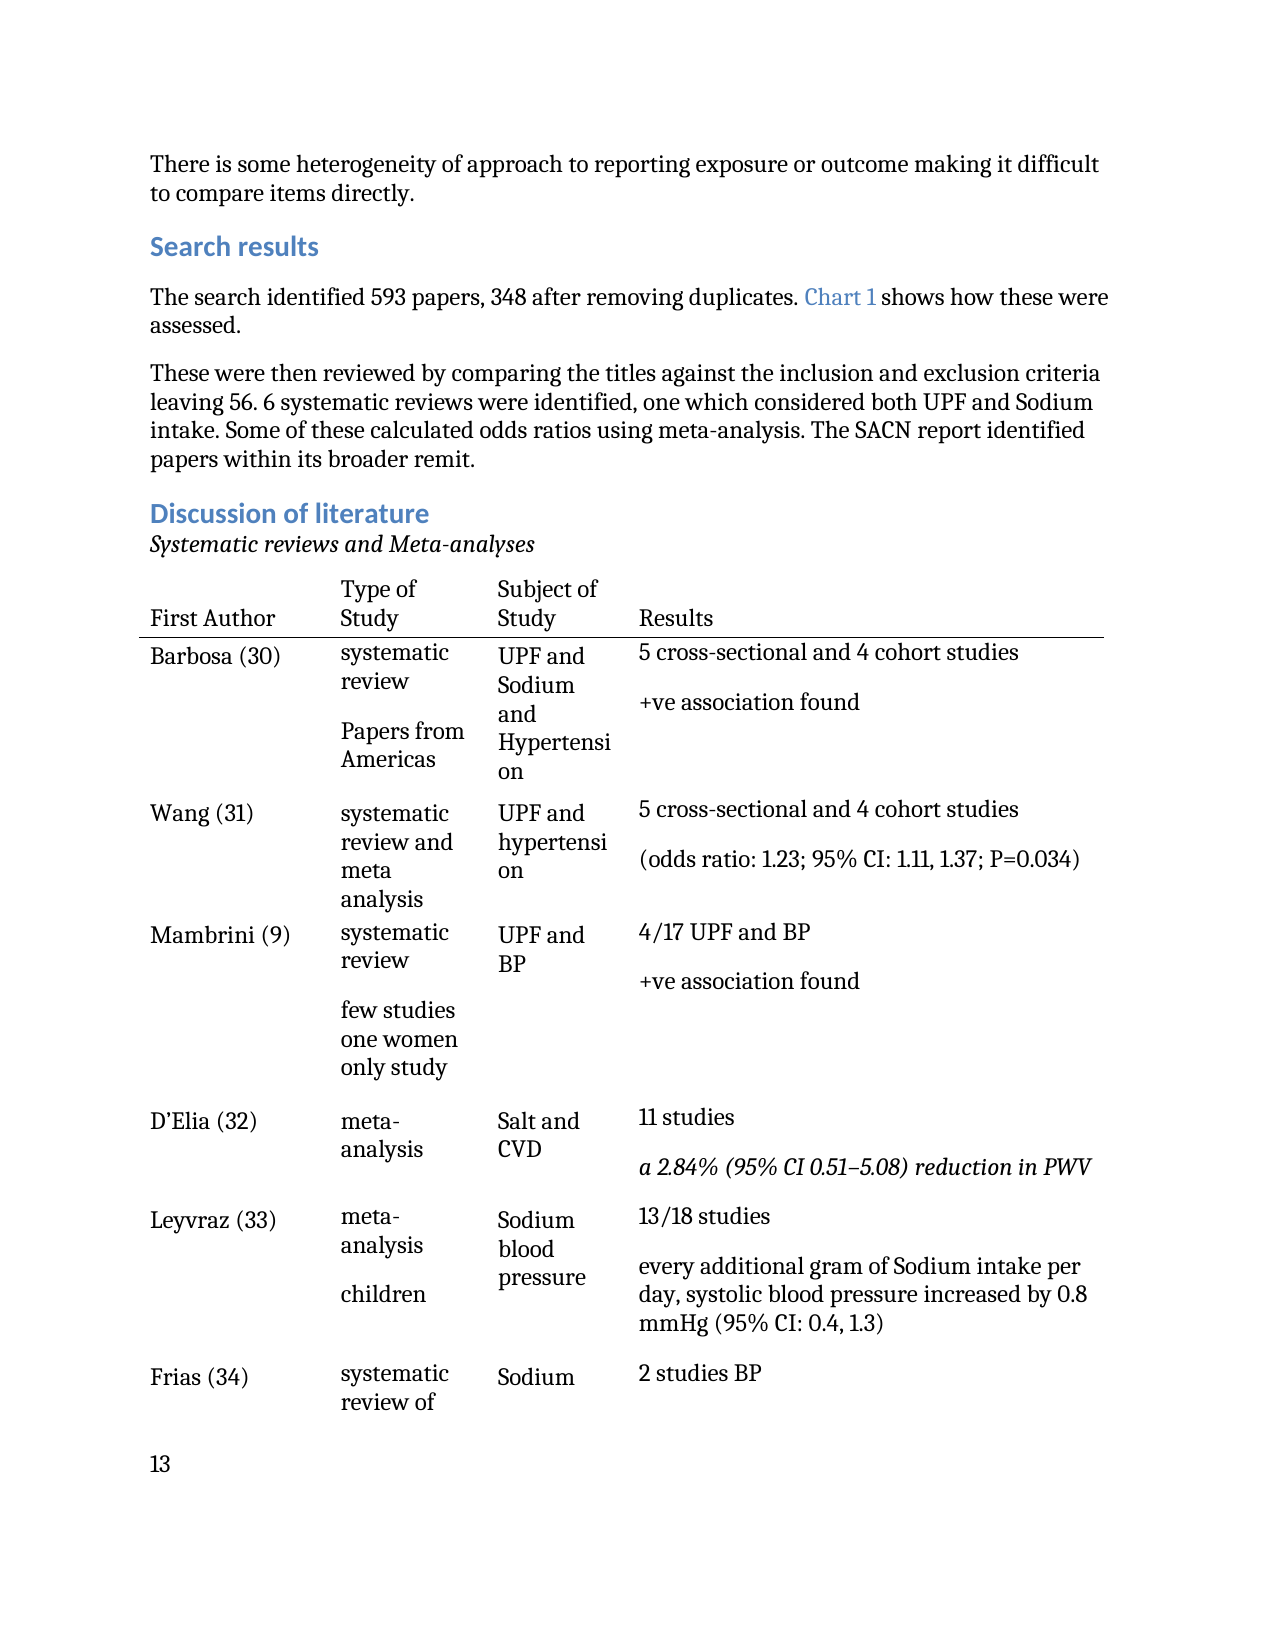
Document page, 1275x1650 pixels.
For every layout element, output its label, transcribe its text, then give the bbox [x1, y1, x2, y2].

table_cell 2 studies BP [628, 1359, 1104, 1416]
table_cell 4/17 UPF and BP +ve association found [628, 918, 1104, 1103]
table_header Results [628, 572, 1104, 637]
table_cell 5 cross-sectional and 4 cohort studies (odds ratio: 1.23; 95% CI: 1.11, 1.37; P=0.034) [628, 795, 1104, 917]
table_cell Salt and CVD [487, 1103, 627, 1202]
text These were then reviewed by comparing the titles against the inclusion and exclusion criteria leaving 56. 6 systematic reviews were identified, one which considered both UPF and Sodium intake. Some of these calculated odds ratios using meta-analysis. The SACN report identified papers within its broader remit. [150, 359, 1125, 474]
table_cell systematic review few studies one women only study [329, 918, 487, 1103]
table_header Subject of Study [487, 572, 627, 637]
text The search identified 593 papers, 348 after removing duplicates. Chart 1 shows how these were assessed. [150, 283, 1125, 340]
table_cell UPF and hypertension [487, 795, 627, 917]
table_cell Sodium [487, 1359, 627, 1416]
table_cell Sodium blood pressure [487, 1202, 627, 1359]
table_cell Leyvraz (33) [139, 1202, 329, 1359]
text Systematic reviews and Meta-analyses [150, 530, 1125, 559]
subtitle Discussion of literature [150, 495, 1125, 530]
table_cell Barbosa (30) [139, 638, 329, 795]
table_cell meta-analysis [329, 1103, 487, 1202]
table_cell systematic review and meta analysis [329, 795, 487, 917]
text There is some heterogeneity of approach to reporting exposure or outcome making it difficult to compare items directly. [150, 150, 1125, 207]
table_cell D’Elia (32) [139, 1103, 329, 1202]
table_cell systematic review of [329, 1359, 487, 1416]
table_cell meta-analysis children [329, 1202, 487, 1359]
table_cell 5 cross-sectional and 4 cohort studies +ve association found [628, 638, 1104, 795]
table_cell systematic review Papers from Americas [329, 638, 487, 795]
table_cell UPF and BP [487, 918, 627, 1103]
table_cell Mambrini (9) [139, 918, 329, 1103]
subtitle Search results [150, 228, 1125, 264]
table_header Type of Study [329, 572, 487, 637]
table_cell Wang (31) [139, 795, 329, 917]
table_header First Author [139, 572, 329, 637]
table_cell 13/18 studies every additional gram of Sodium intake per day, systolic blood pressure increased by 0.8 mmHg (95% CI: 0.4, 1.3) [628, 1202, 1104, 1359]
table_cell 11 studies a 2.84% (95% CI 0.51–5.08) reduction in PWV [628, 1103, 1104, 1202]
table_cell UPF and Sodium and Hypertension [487, 638, 627, 795]
table_cell Frias (34) [139, 1359, 329, 1416]
